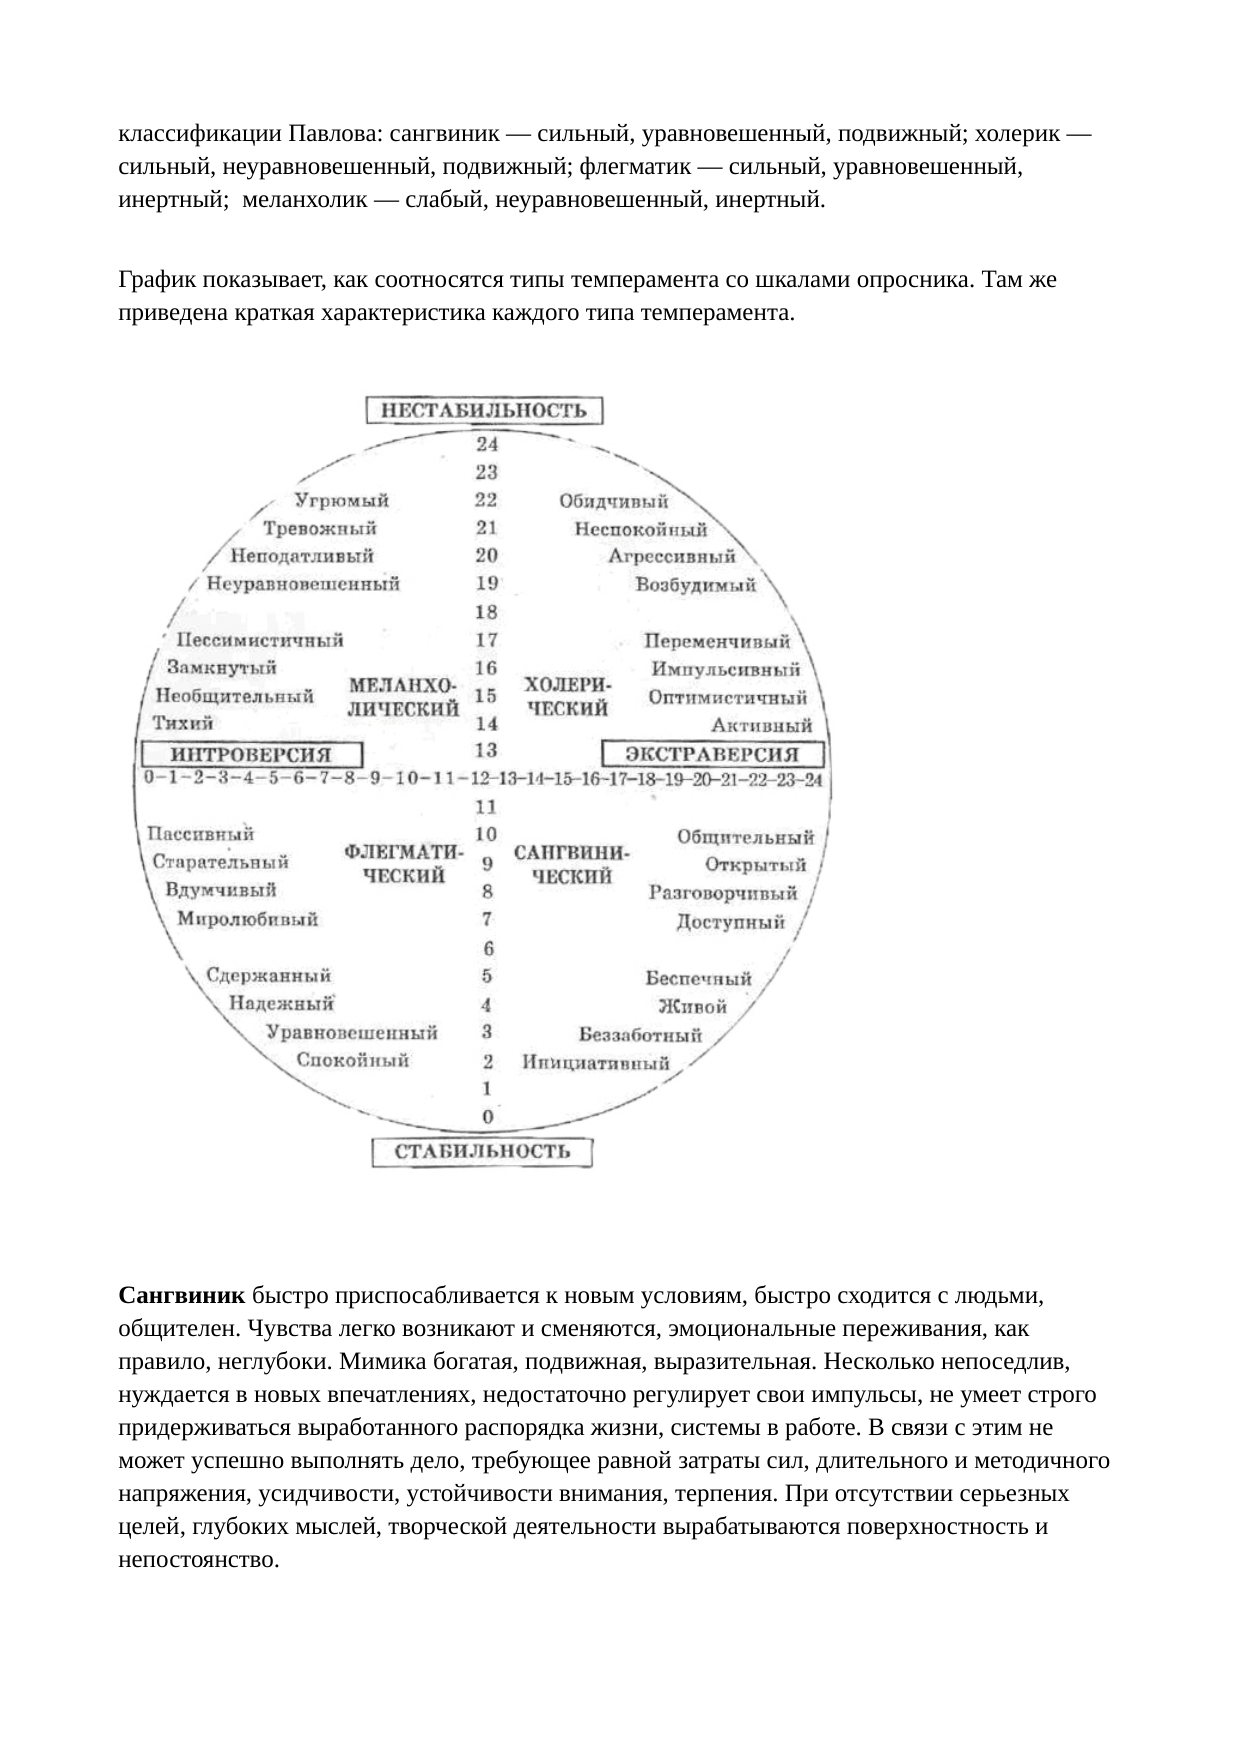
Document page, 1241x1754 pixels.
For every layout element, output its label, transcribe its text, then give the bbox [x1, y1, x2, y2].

text График показывает, как соотносятся типы темперамента со шкалами опросника. Там же приведена краткая характеристика каждого типа темперамента. [118, 264, 1122, 326]
text Сангвиник быстро приспосабливается к новым условиям, быстро сходится с людьми, общителен. Чувства легко возникают и сменяются, эмоциональные переживания, как правило, неглубоки. Мимика богатая, подвижная, выразительная. Несколько непоседлив, нуждается в новых впечатлениях, недостаточно регулирует свои импульсы, не умеет строго придерживаться выработанного распорядка жизни, системы в работе. В связи с этим не может успешно выполнять дело, требующее равной затраты сил, длительного и методичного напряжения, усидчивости, устойчивости внимания, терпения. При отсутствии серьезных целей, глубоких мыслей, творческой деятельности вырабатываются поверхностность и непостоянство. [118, 1280, 1122, 1573]
picture [118, 377, 856, 1182]
text классификации Павлова: сангвиник — сильный, уравновешенный, подвижный; холерик — сильный, неуравновешенный, подвижный; флегматик — сильный, уравновешенный, инертный; меланхолик — слабый, неуравновешенный, инертный. [118, 118, 1122, 213]
